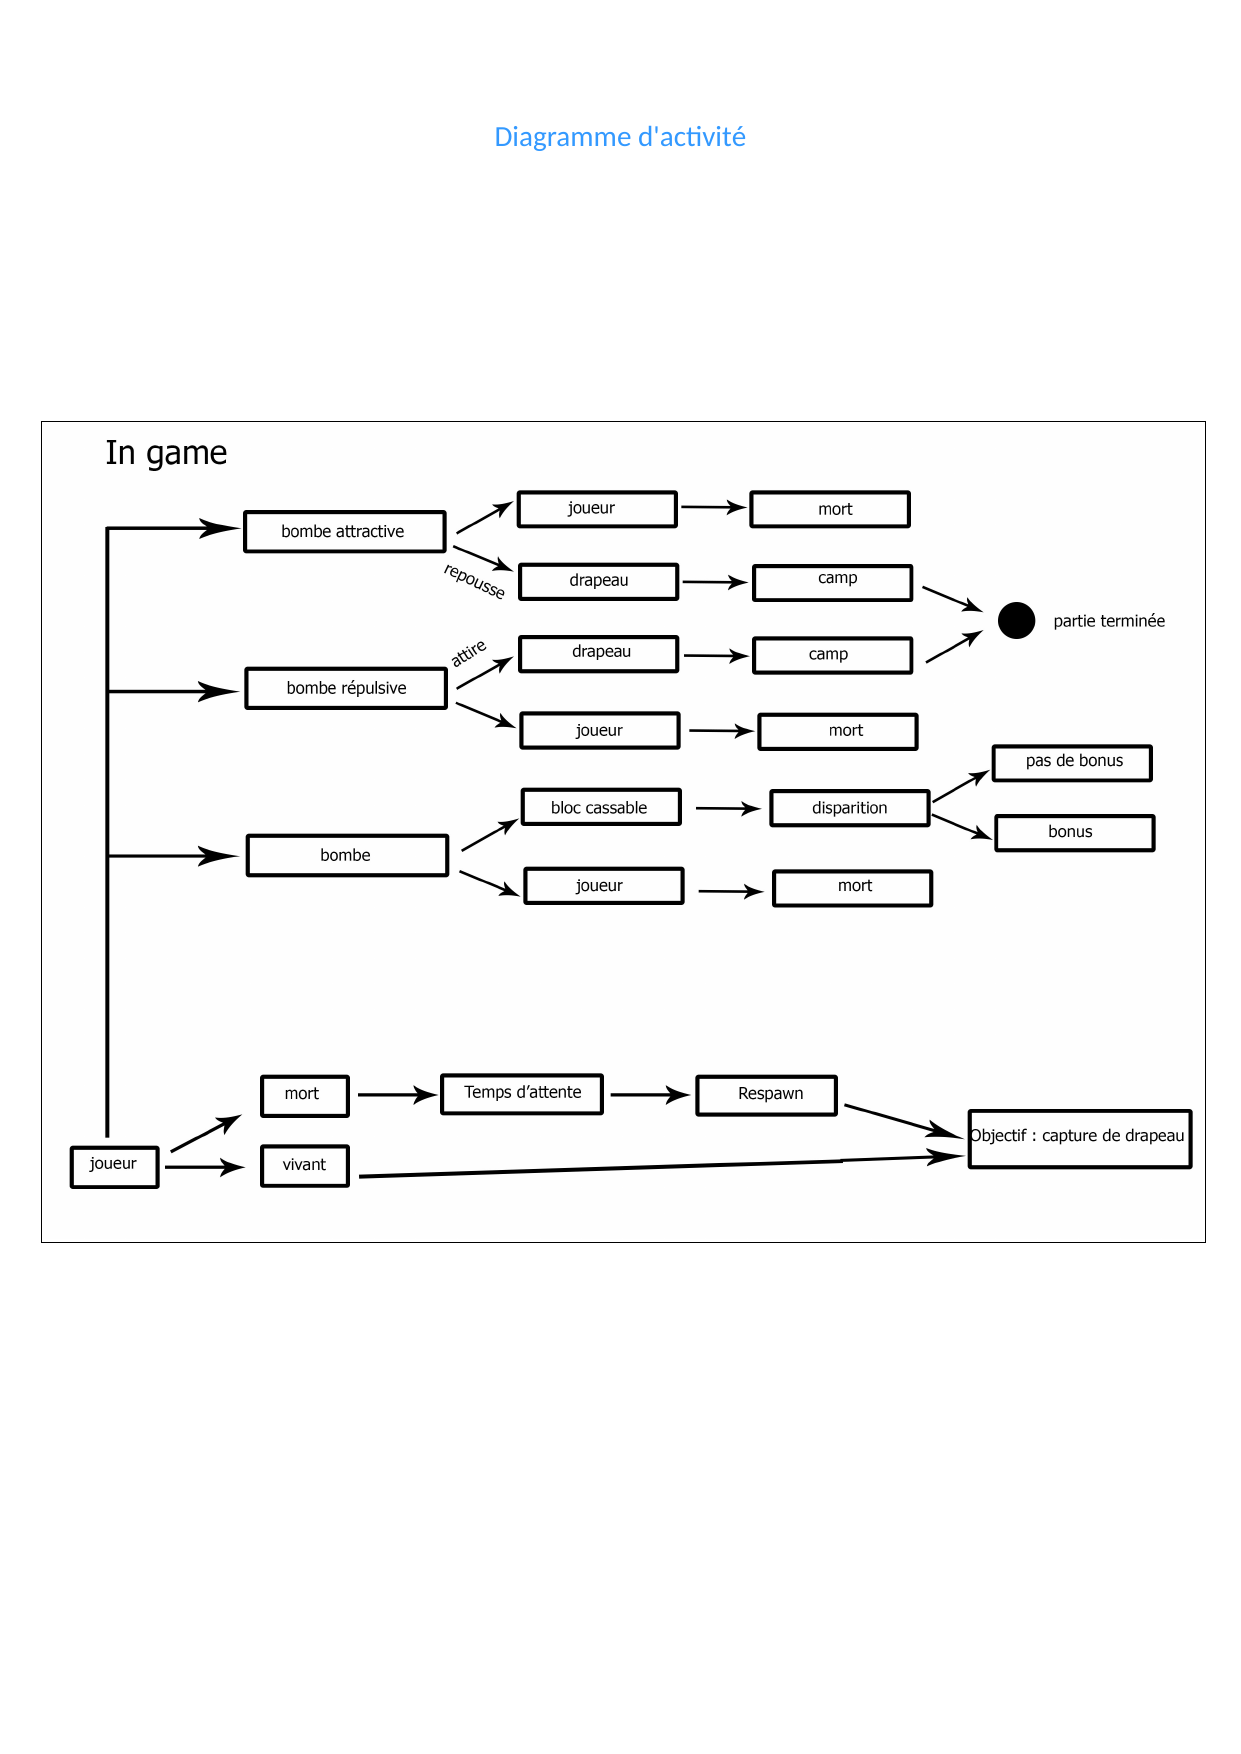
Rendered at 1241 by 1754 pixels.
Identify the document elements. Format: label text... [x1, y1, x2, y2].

text Diagramme d'activité [118, 118, 1122, 154]
picture [43, 423, 1203, 1239]
